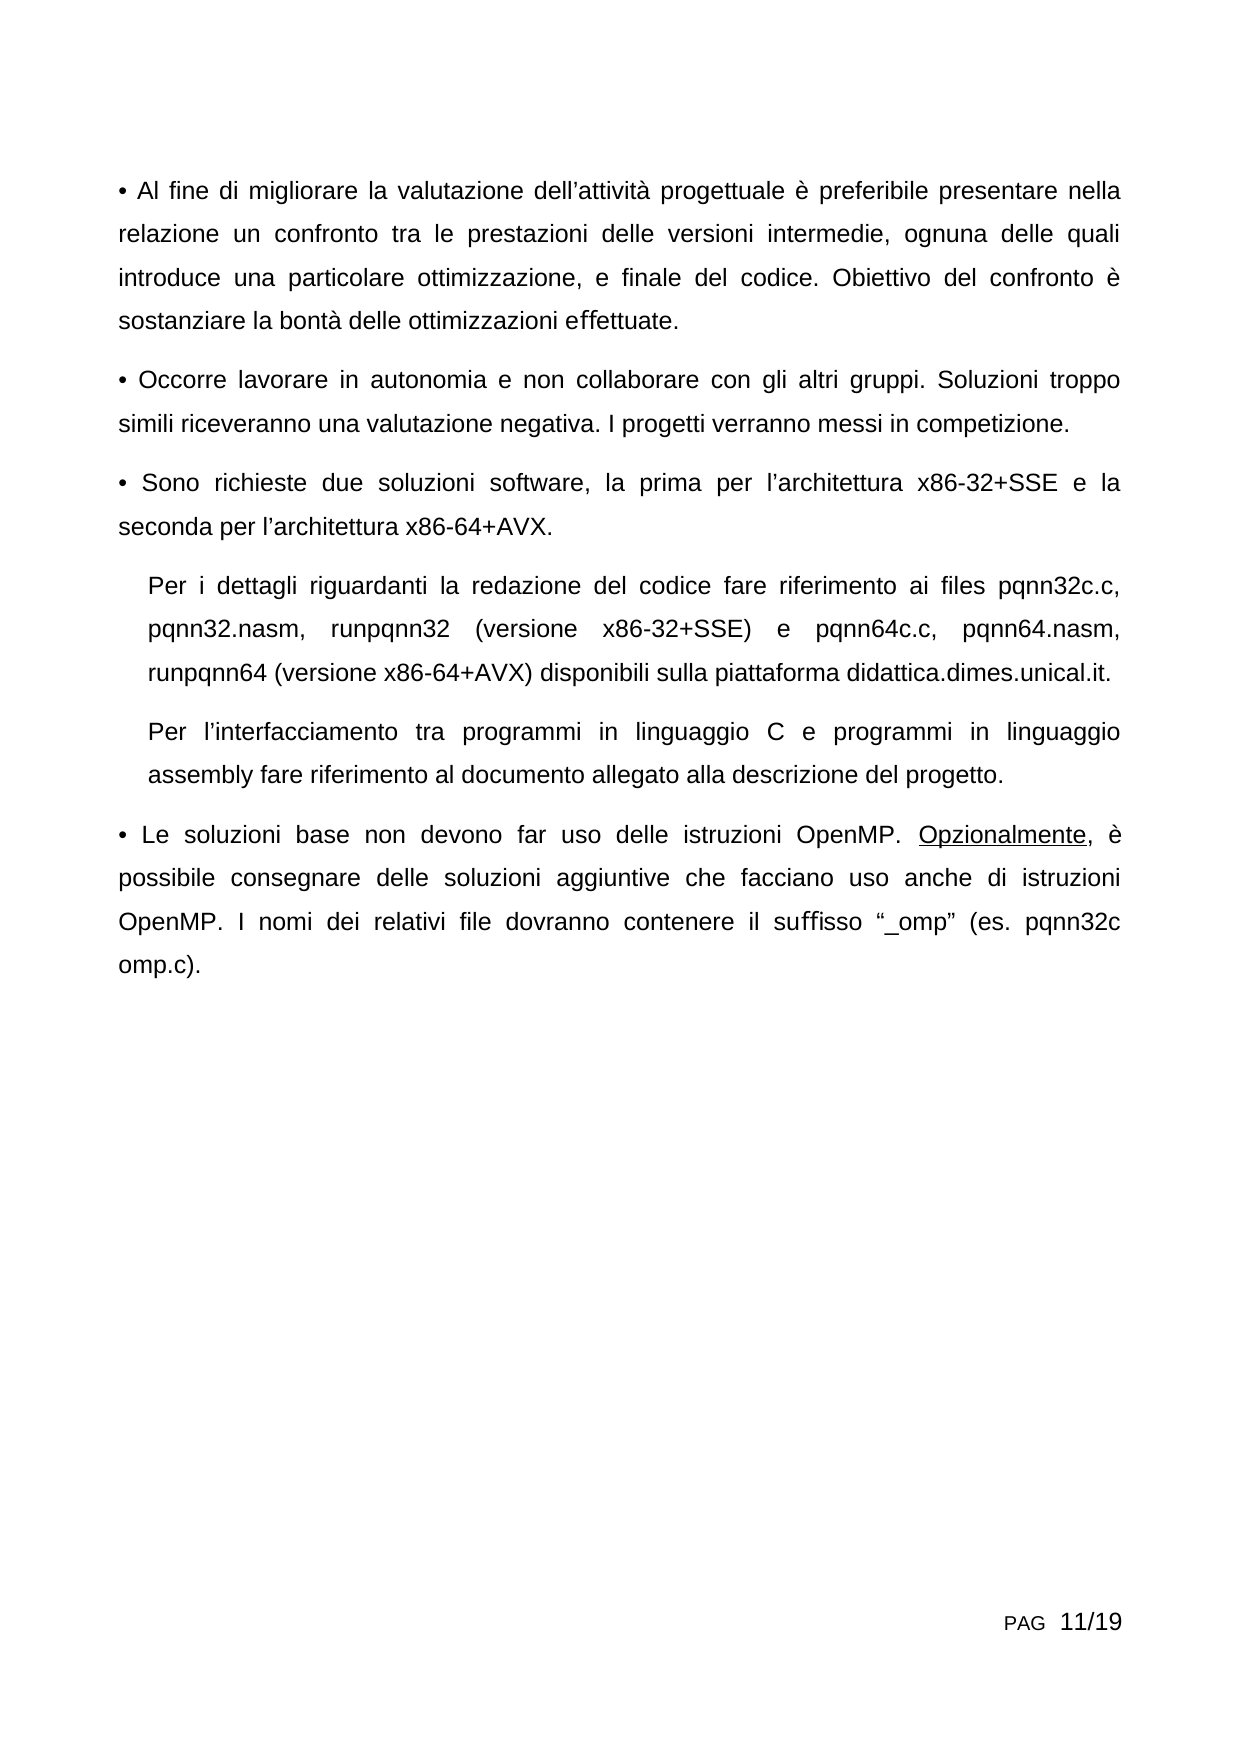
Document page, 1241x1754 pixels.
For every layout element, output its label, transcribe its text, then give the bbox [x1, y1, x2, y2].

text • Sono richieste due soluzioni software, la prima per l’architettura x86-32+SSE e la seconda per l’architettura x86-64+AVX. [118, 468, 1122, 540]
text • Occorre lavorare in autonomia e non collaborare con gli altri gruppi. Soluzioni troppo simili riceveranno una valutazione negativa. I progetti verranno messi in competizione. [118, 366, 1122, 437]
text Per l’interfacciamento tra programmi in linguaggio C e programmi in linguaggio assembly fare riferimento al documento allegato alla descrizione del progetto. [148, 717, 1122, 789]
text Per i dettagli riguardanti la redazione del codice fare riferimento ai ﬁles pqnn32c.c, pqnn32.nasm, runpqnn32 (versione x86-32+SSE) e pqnn64c.c, pqnn64.nasm, runpqnn64 (versione x86-64+AVX) disponibili sulla piattaforma didattica.dimes.unical.it. [148, 571, 1122, 686]
text • Le soluzioni base non devono far uso delle istruzioni OpenMP. Opzionalmente, è possibile consegnare delle soluzioni aggiuntive che facciano uso anche di istruzioni OpenMP. I nomi dei relativi ﬁle dovranno contenere il suﬃsso “_omp” (es. pqnn32c omp.c). [118, 820, 1122, 978]
text • Al ﬁne di migliorare la valutazione dell’attività progettuale è preferibile presentare nella relazione un confronto tra le prestazioni delle versioni intermedie, ognuna delle quali introduce una particolare ottimizzazione, e ﬁnale del codice. Obiettivo del confronto è sostanziare la bontà delle ottimizzazioni eﬀettuate. [118, 176, 1122, 334]
